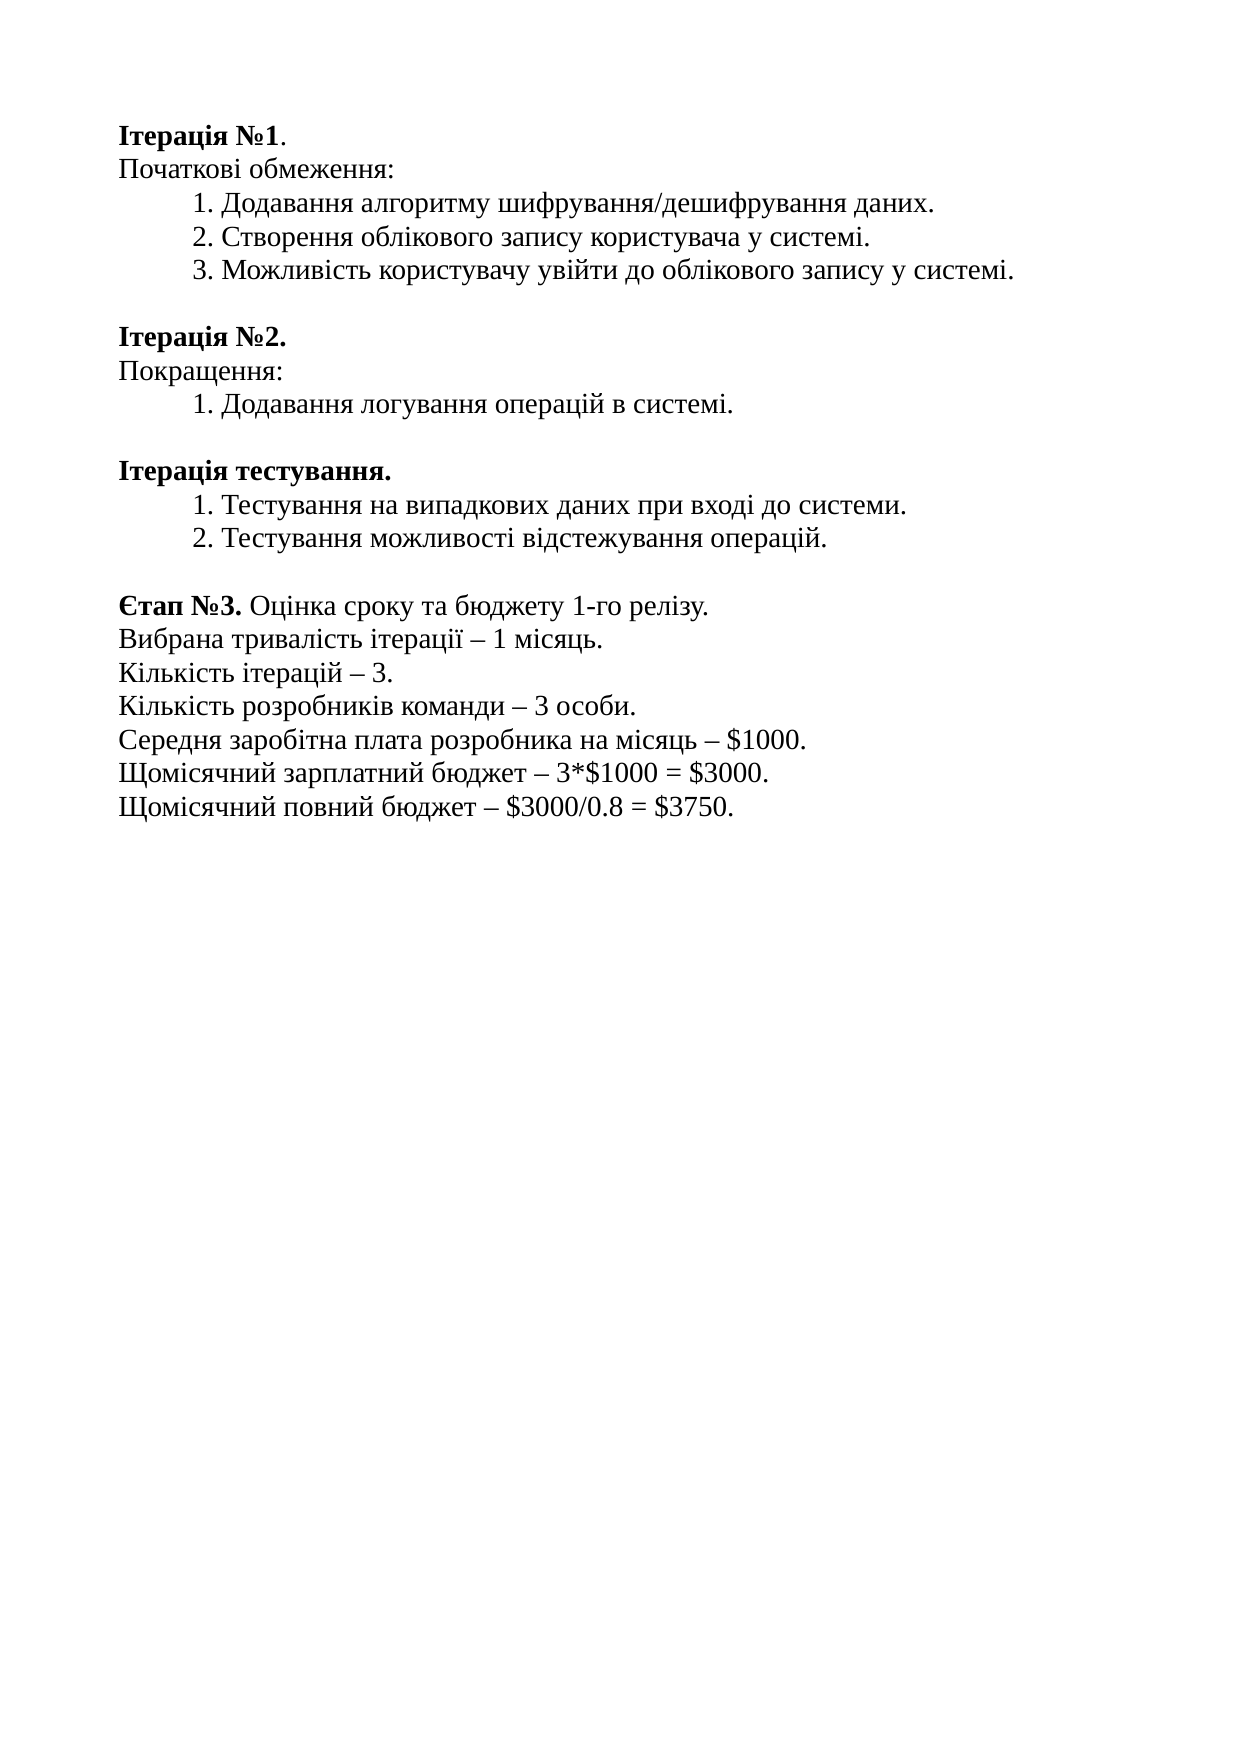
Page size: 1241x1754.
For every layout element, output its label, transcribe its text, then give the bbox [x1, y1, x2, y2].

text 2. Створення облікового запису користувача у системі. [118, 219, 1122, 252]
text Кількість розробників команди – 3 особи. [118, 688, 1122, 722]
text Щомісячний зарплатний бюджет – 3*$1000 = $3000. [118, 755, 1122, 789]
text Щомісячний повний бюджет – $3000/0.8 = $3750. [118, 789, 1122, 822]
text 2. Тестування можливості відстежування операцій. [118, 521, 1122, 554]
text 1. Тестування на випадкових даних при вході до системи. [118, 487, 1122, 521]
text Кількість ітерацій – 3. [118, 655, 1122, 688]
text 1. Додавання алгоритму шифрування/дешифрування даних. [118, 185, 1122, 219]
text Ітерація №2. [118, 319, 1122, 353]
text 1. Додавання логування операцій в системі. [118, 386, 1122, 420]
text Середня заробітна плата розробника на місяць – $1000. [118, 722, 1122, 755]
text Єтап №3. Оцінка сроку та бюджету 1-го релізу. [118, 588, 1122, 621]
text Покращення: [118, 353, 1122, 386]
text Ітерація тестування. [118, 453, 1122, 487]
text 3. Можливість користувачу увійти до облікового запису у системі. [118, 252, 1122, 286]
text Ітерація №1. [118, 118, 1122, 152]
text Початкові обмеження: [118, 152, 1122, 185]
text Вибрана тривалість ітерації – 1 місяць. [118, 621, 1122, 655]
